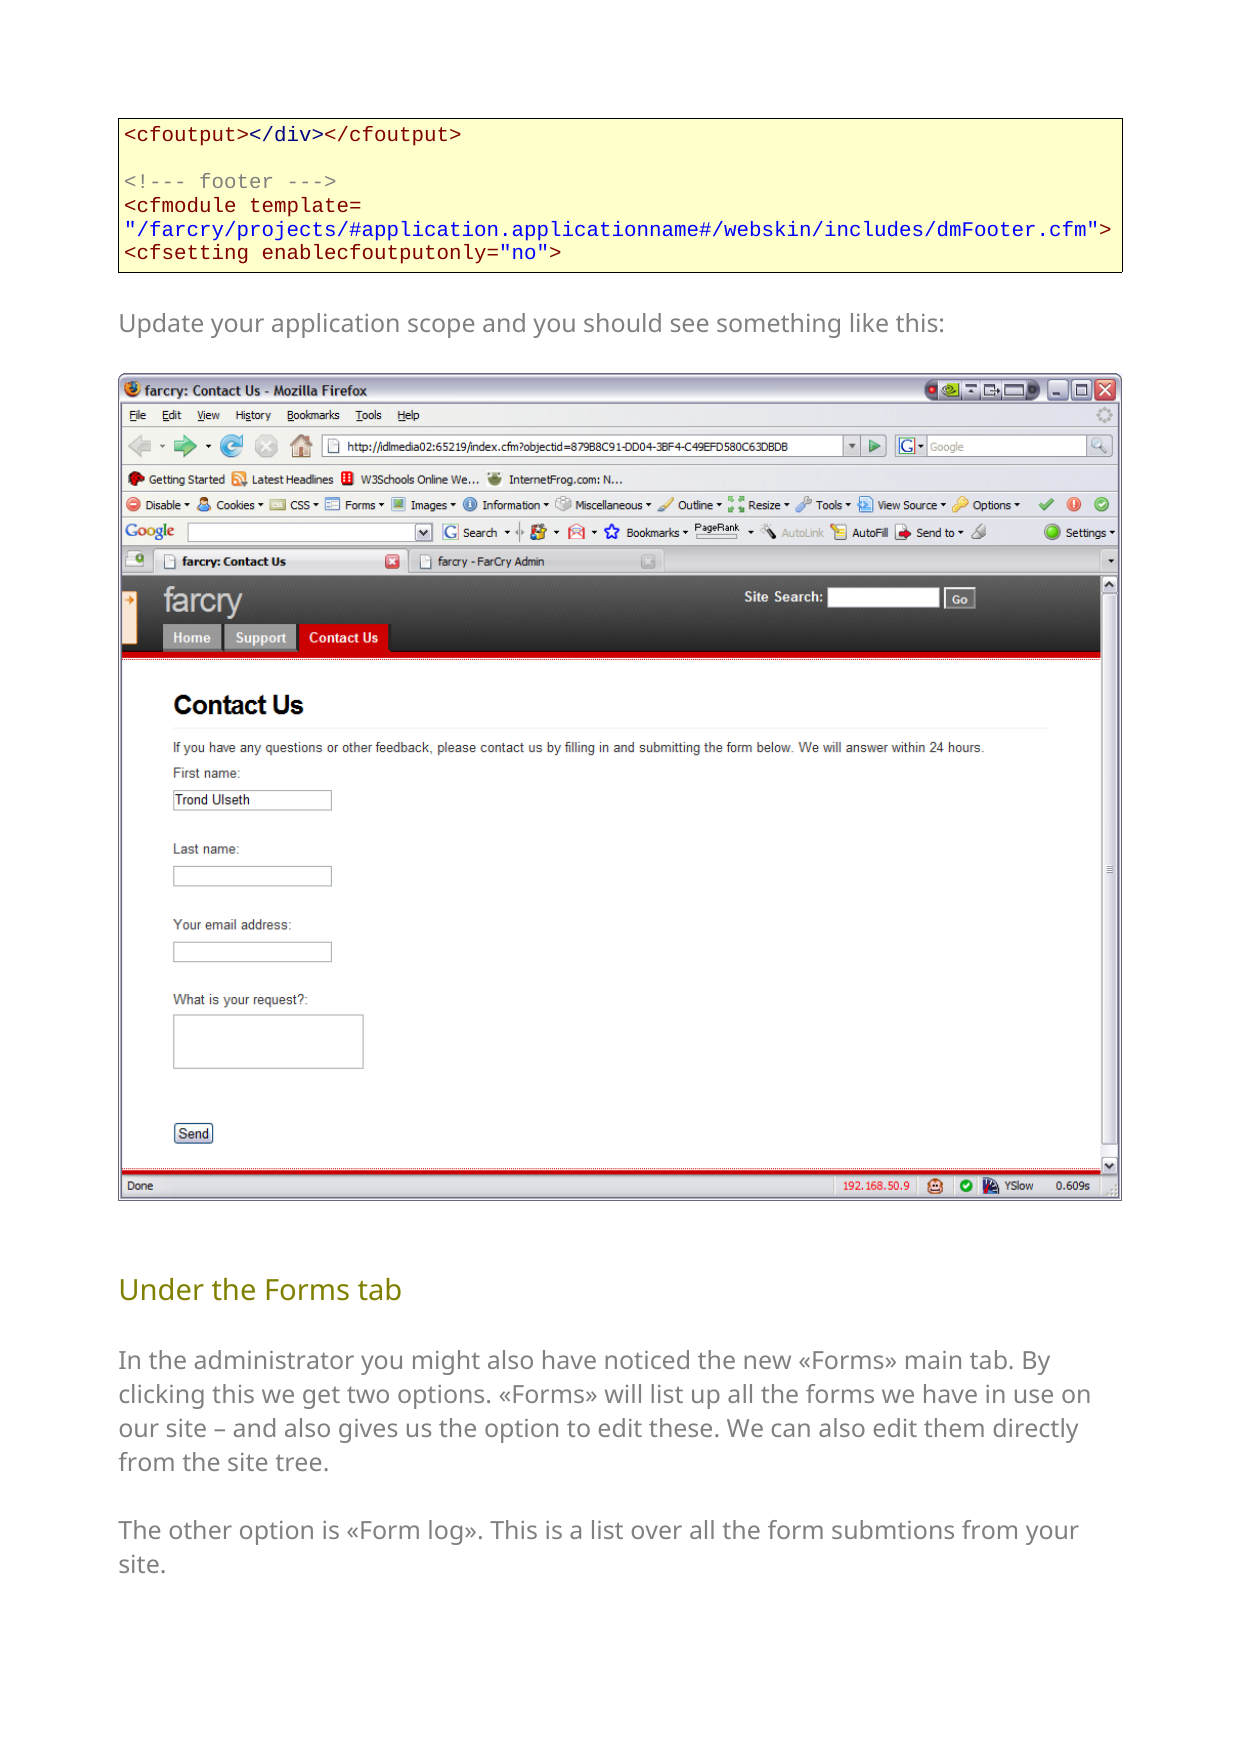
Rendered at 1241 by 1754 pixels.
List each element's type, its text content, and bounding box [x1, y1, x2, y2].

text The other option is «Form log». This is a list over all the form submtions from your site. [118, 1513, 1122, 1581]
table_header <cfoutput></div></cfoutput> <!--- footer ---> <cfmodule template= "/farcry/projects/#application.applicationname#/webskin/includes/dmFooter.cfm"> <cfsetting enablecfoutputonly="no"> [119, 119, 1122, 272]
text In the administrator you might also have noticed the new «Forms» main tab. By clicking this we get two options. «Forms» will list up all the forms we have in use on our site – and also gives us the option to edit these. We can also edit them directly from the site tree. [118, 1342, 1122, 1479]
text Update your application scope and you should see something like this: [118, 306, 1122, 340]
picture [118, 373, 1122, 1201]
text Under the Forms tab [118, 1269, 1122, 1308]
